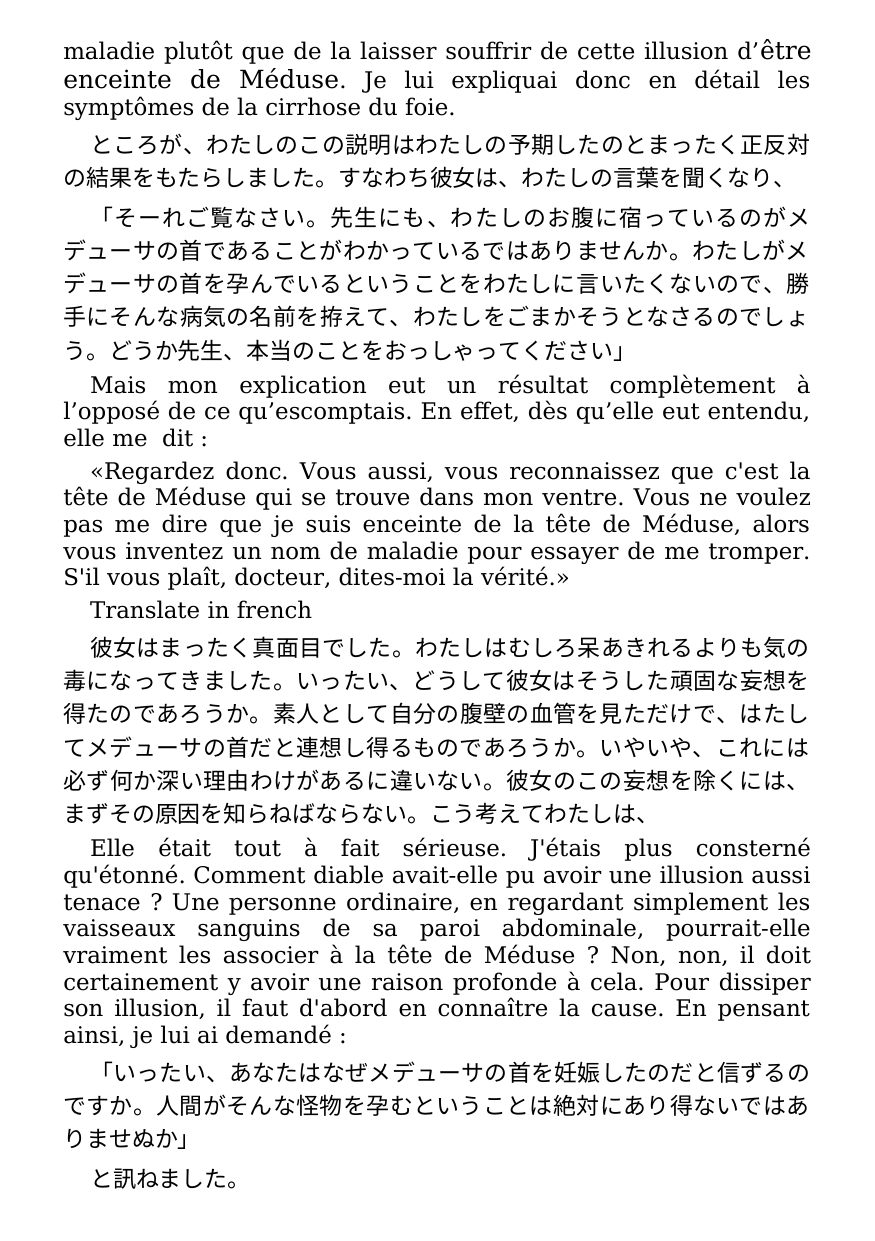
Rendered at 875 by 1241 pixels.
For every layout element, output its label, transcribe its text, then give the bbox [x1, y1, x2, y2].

text «Regardez donc. Vous aussi, vous reconnaissez que c'est la tête de Méduse qui se trouve dans mon ventre. Vous ne voulez pas me dire que je suis enceinte de la tête de Méduse, alors vous inventez un nom de maladie pour essayer de me tromper. S'il vous plaît, docteur, dites-moi la vérité.» [63, 458, 811, 591]
text ところが、わたしのこの説明はわたしの予期したのとまったく正反対の結果をもたらしました。すなわち彼女は、わたしの言葉を聞くなり、 [63, 127, 811, 193]
text 「いったい、あなたはなぜメデューサの首を妊娠したのだと信ずるのですか。人間がそんな怪物を孕むということは絶対にあり得ないではありませぬか」 [63, 1055, 811, 1154]
text 彼女はまったく真面目でした。わたしはむしろ呆あきれるよりも気の毒になってきました。いったい、どうして彼女はそうした頑固な妄想を得たのであろうか。素人として自分の腹壁の血管を見ただけで、はたしてメデューサの首だと連想し得るものであろうか。いやいや、これには必ず何か深い理由わけがあるに違いない。彼女のこの妄想を除くには、まずその原因を知らねばならない。こう考えてわたしは、 [63, 630, 811, 829]
text Translate in french [63, 597, 811, 624]
text 「そーれご覧なさい。先生にも、わたしのお腹に宿っているのがメデューサの首であることがわかっているではありませんか。わたしがメデューサの首を孕んでいるということをわたしに言いたくないので、勝手にそんな病気の名前を拵えて、わたしをごまかそうとなさるのでしょう。どうか先生、本当のことをおっしゃってください」 [63, 199, 811, 366]
text と訊ねました。 [63, 1160, 811, 1194]
text Mais mon explication eut un résultat complètement à l’opposé de ce qu’escomptais. En effet, dès qu’elle eut entendu, elle me dit : [63, 372, 811, 452]
text maladie plutôt que de la laisser souffrir de cette illusion d’être enceinte de Méduse. Je lui expliquai donc en détail les symptômes de la cirrhose du foie. [63, 36, 811, 121]
text Elle était tout à fait sérieuse. J'étais plus consterné qu'étonné. Comment diable avait-elle pu avoir une illusion aussi tenace ? Une personne ordinaire, en regardant simplement les vaisseaux sanguins de sa paroi abdominale, pourrait-elle vraiment les associer à la tête de Méduse ? Non, non, il doit certainement y avoir une raison profonde à cela. Pour dissiper son illusion, il faut d'abord en connaître la cause. En pensant ainsi, je lui ai demandé : [63, 835, 811, 1049]
